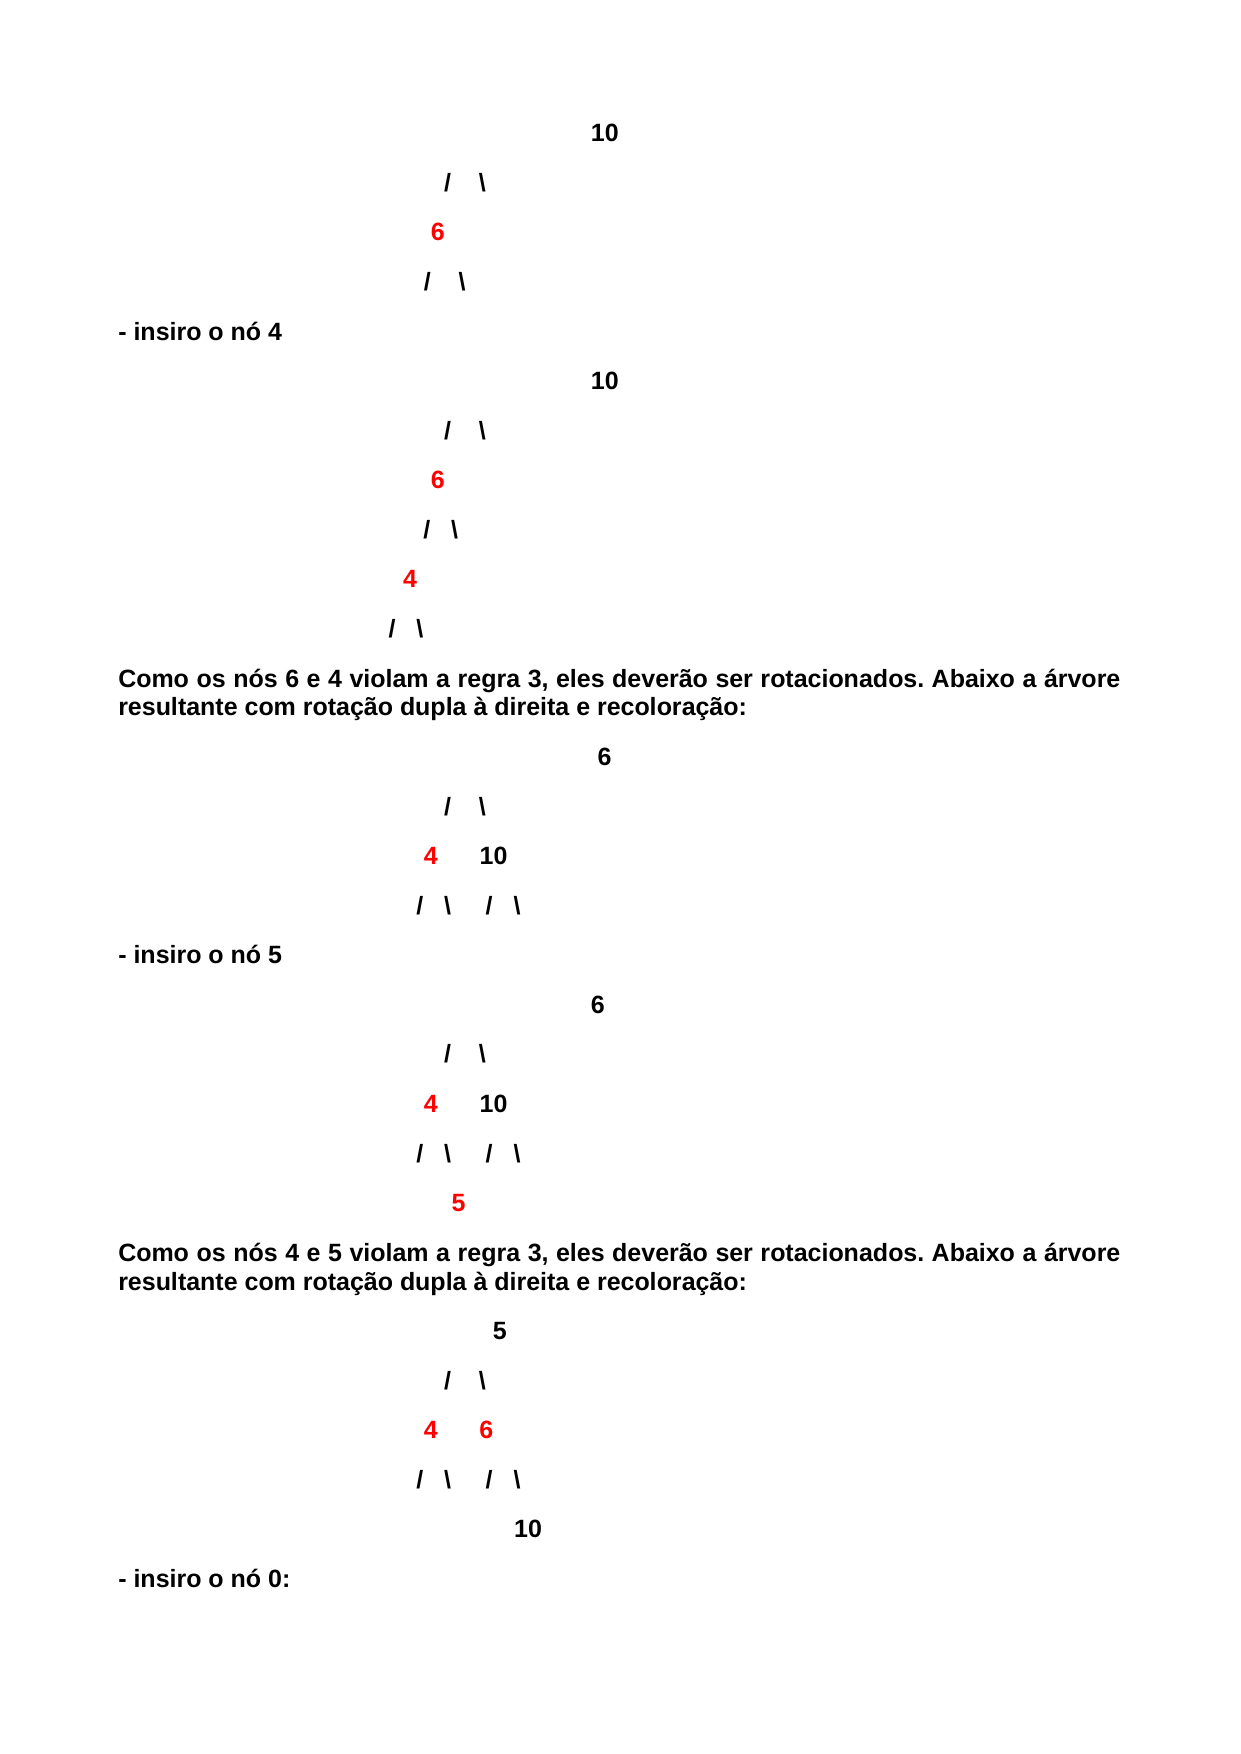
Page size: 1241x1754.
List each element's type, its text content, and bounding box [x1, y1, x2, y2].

text 6 [118, 465, 1122, 494]
text Como os nós 4 e 5 violam a regra 3, eles deverão ser rotacionados. Abaixo a árvore resultante com rotação dupla à direita e recoloração: [118, 1238, 1122, 1295]
text - insiro o nó 4 [118, 316, 1122, 345]
text / \ [118, 791, 1122, 820]
text / \ [118, 515, 1122, 543]
text / \ [118, 416, 1122, 444]
text - insiro o nó 0: [118, 1564, 1122, 1593]
text 4 [118, 564, 1122, 593]
text / \ [118, 1366, 1122, 1394]
text 5 [118, 1316, 1122, 1345]
text / \ / \ [118, 1138, 1122, 1167]
text 10 [118, 118, 1122, 147]
text / \ / \ [118, 1465, 1122, 1493]
text 6 [118, 217, 1122, 246]
text - insiro o nó 5 [118, 940, 1122, 969]
text / \ [118, 168, 1122, 196]
text / \ / \ [118, 891, 1122, 919]
text Como os nós 6 e 4 violam a regra 3, eles deverão ser rotacionados. Abaixo a árvore resultante com rotação dupla à direita e recoloração: [118, 663, 1122, 721]
text / \ [118, 1039, 1122, 1068]
text 10 [118, 366, 1122, 395]
text 4 6 [118, 1415, 1122, 1444]
text / \ [118, 267, 1122, 296]
text 10 [118, 1514, 1122, 1543]
text 6 [118, 990, 1122, 1018]
text 6 [118, 742, 1122, 771]
text 5 [118, 1188, 1122, 1217]
text / \ [118, 614, 1122, 643]
text 4 10 [118, 841, 1122, 870]
text 4 10 [118, 1089, 1122, 1118]
